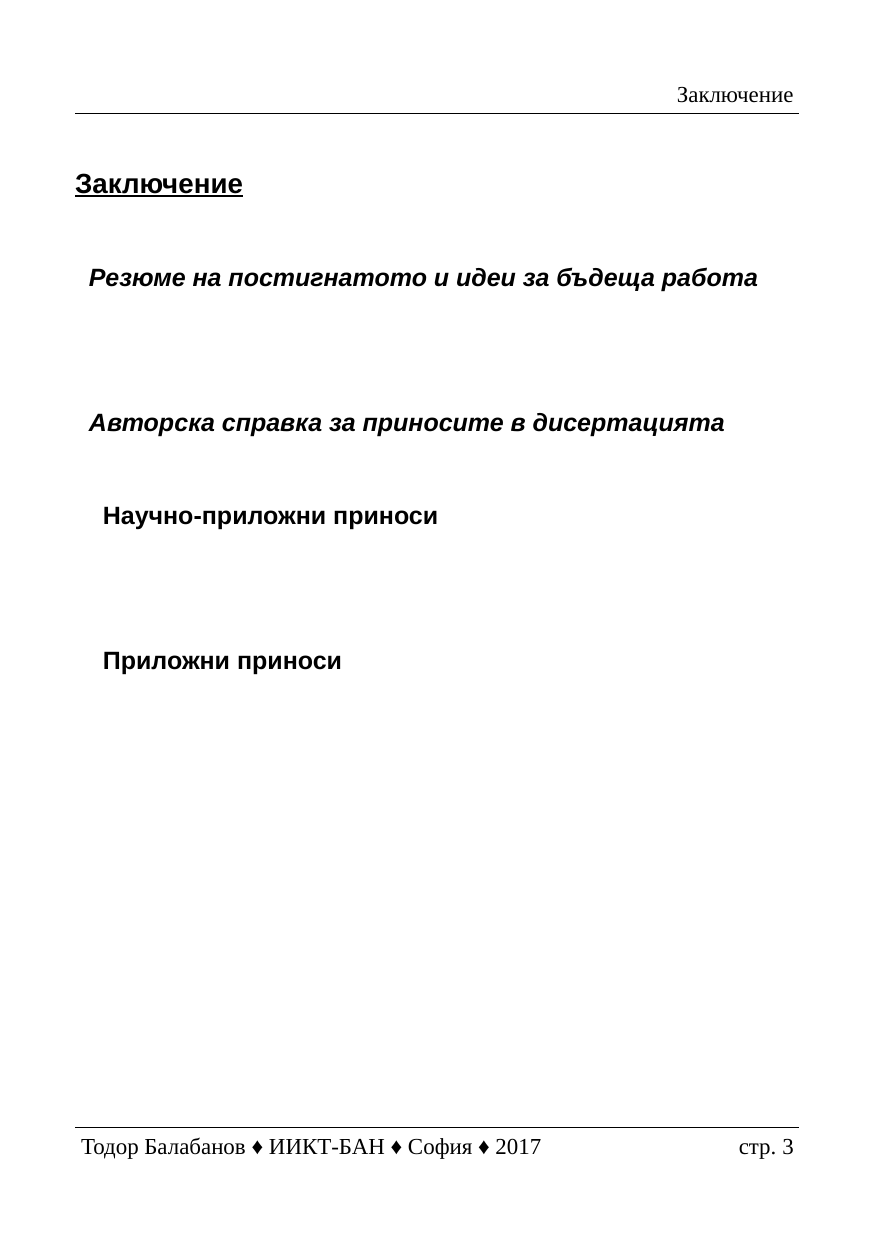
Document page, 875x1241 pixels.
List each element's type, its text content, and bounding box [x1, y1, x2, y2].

subtitle Научно-приложни приноси [75, 501, 799, 530]
subtitle Заключение [75, 167, 799, 199]
subtitle Авторска справка за приносите в дисертацията [75, 408, 799, 437]
subtitle Резюме на постигнатото и идеи за бъдеща работа [75, 263, 799, 292]
subtitle Приложни приноси [75, 646, 799, 675]
